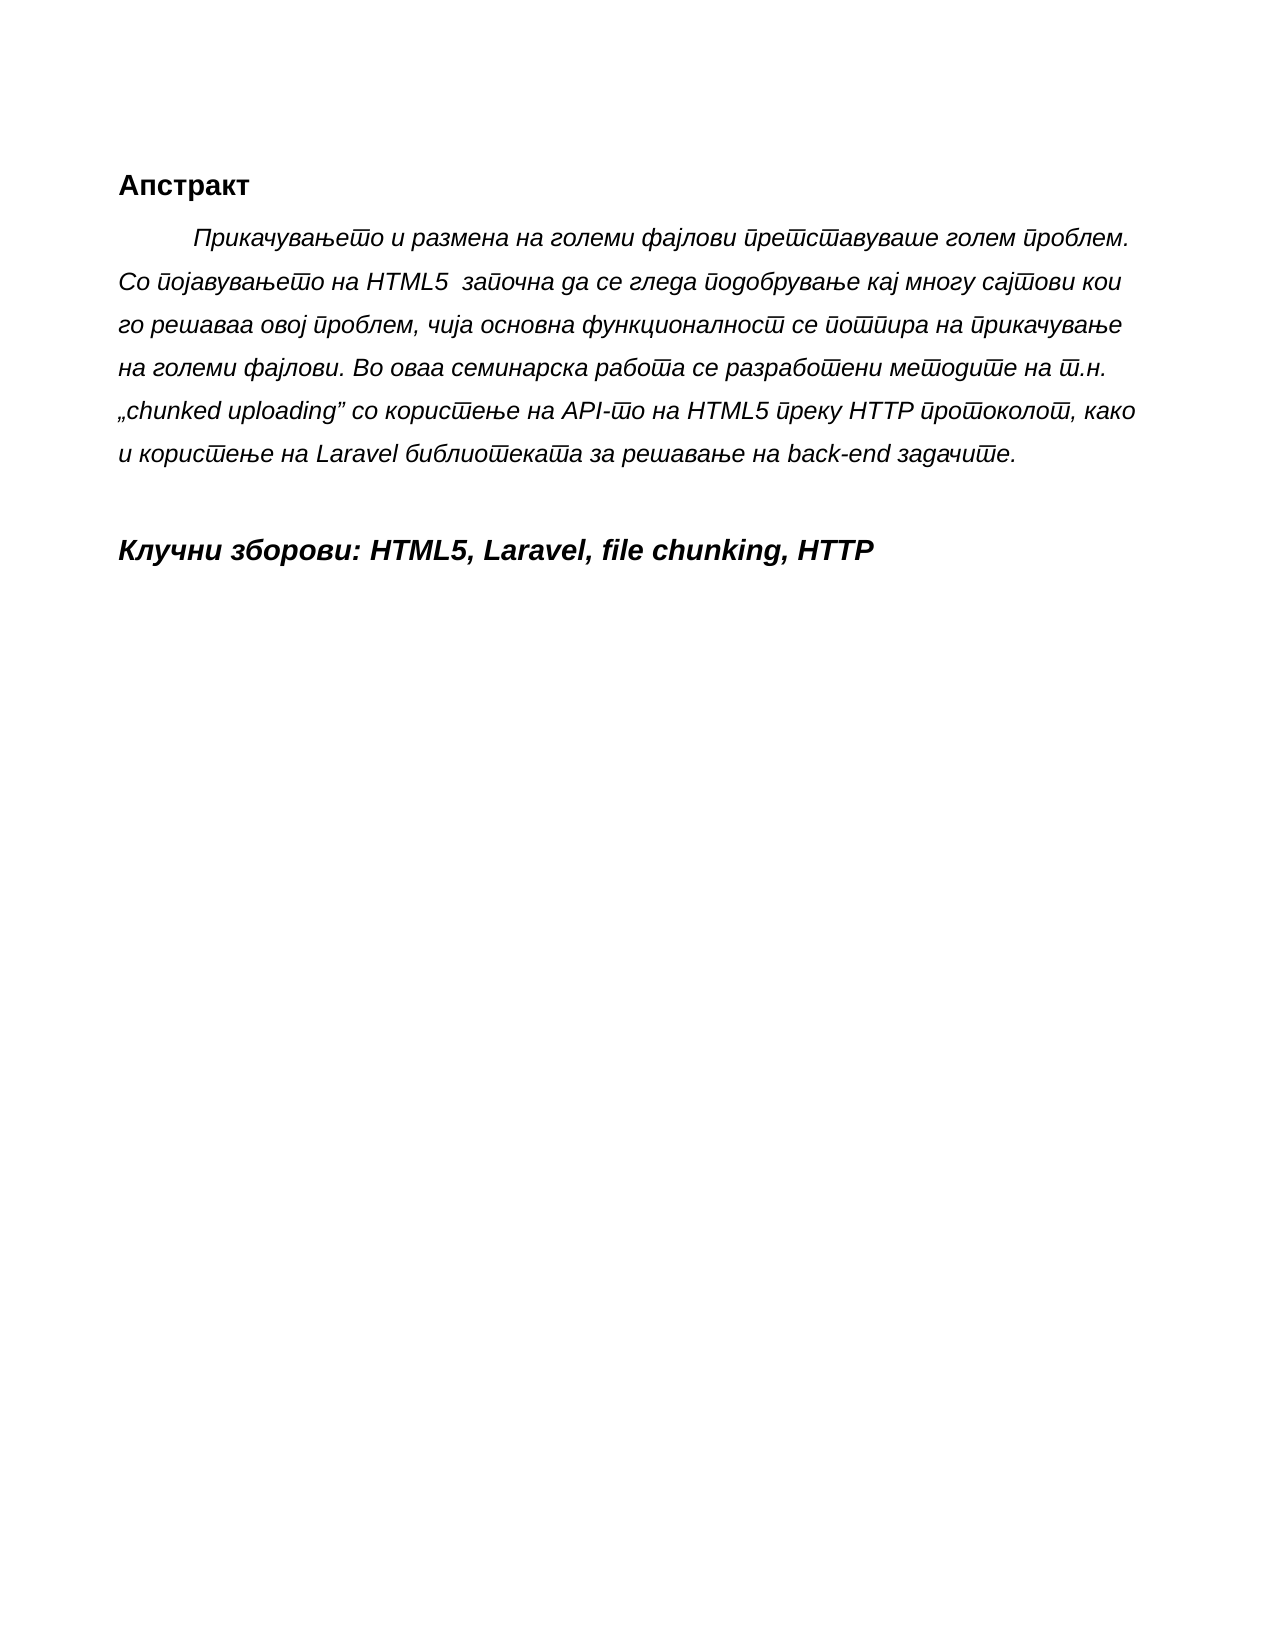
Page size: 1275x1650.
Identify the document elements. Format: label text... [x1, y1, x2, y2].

text Апстракт [118, 168, 1157, 202]
text Клучни зборови: HTML5, Laravel, file chunking, HTTP [118, 533, 1157, 566]
text Прикачувањето и размена на големи фајлови претставуваше голем проблем. Со појавувањето на HTML5 започна да се гледа подобрување кај многу сајтови кои го решаваа овој проблем, чија основна функционалност се потпира на прикачување на големи фајлови. Во оваа семинарска работа се разработени методите на т.н. „chunked uploading” со користење на API-то на HTML5 преку HTTP протоколот, како и користење на Laravel библиотеката за решавање на back-end задачите. [118, 219, 1157, 468]
